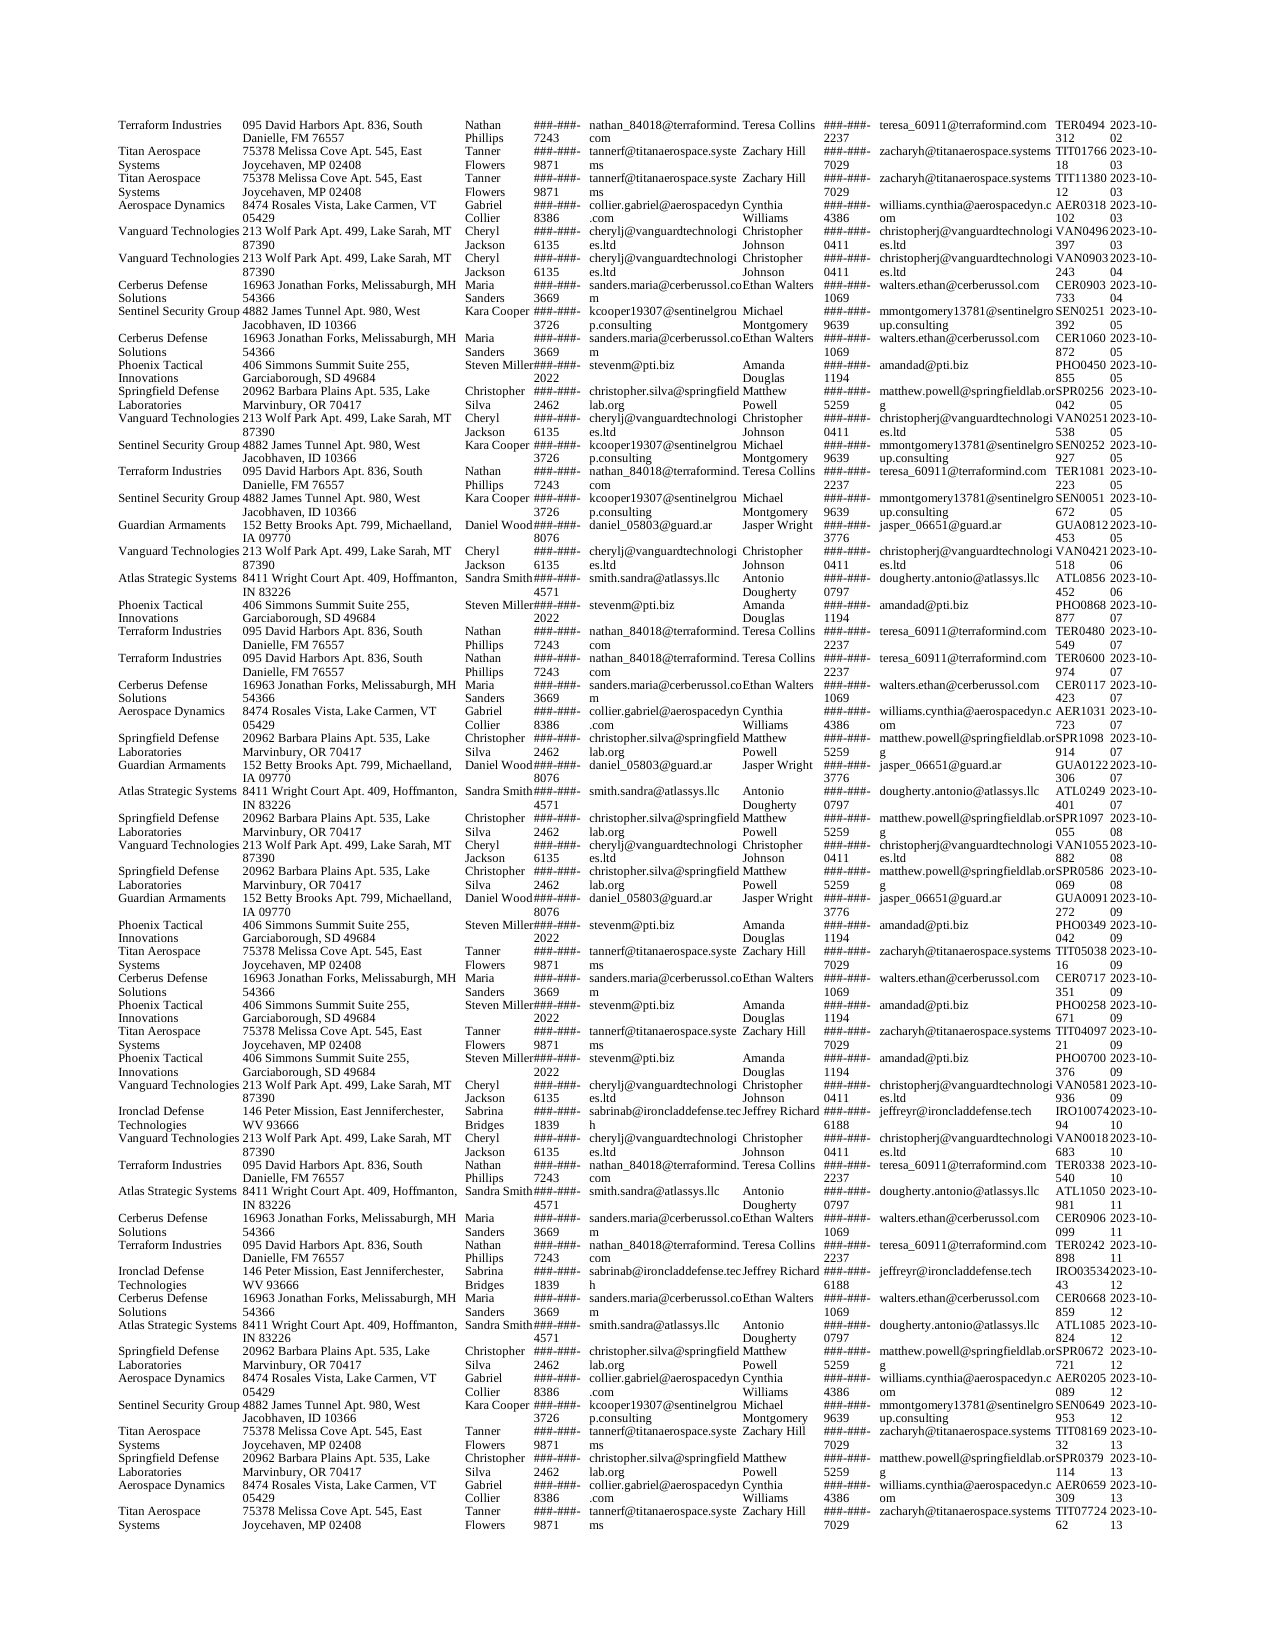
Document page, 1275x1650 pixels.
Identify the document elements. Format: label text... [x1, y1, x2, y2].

table_cell sanders.maria@cerberussol.com [589, 278, 742, 305]
table_cell sanders.maria@cerberussol.com [589, 971, 742, 998]
table_cell Ethan Walters [742, 1211, 823, 1238]
table_cell ###-###-3669 [534, 1291, 589, 1318]
table_cell Phoenix Tactical Innovations [118, 598, 242, 625]
table_cell ###-###-2462 [534, 731, 589, 758]
table_cell ###-###-8386 [534, 1478, 589, 1505]
table_cell Maria Sanders [465, 678, 533, 705]
table_cell williams.cynthia@aerospacedyn.com [879, 1478, 1055, 1505]
table_cell 2023-10-11 [1110, 1211, 1157, 1238]
table_cell Matthew Powell [742, 1345, 823, 1371]
table_cell ###-###-1194 [824, 358, 879, 385]
table_cell 2023-10-04 [1110, 278, 1157, 305]
table_cell ###-###-3726 [534, 305, 589, 331]
table_cell ###-###-1194 [824, 918, 879, 945]
table_cell Antonio Dougherty [742, 571, 823, 598]
table_cell ###-###-5259 [824, 385, 879, 411]
table_cell Antonio Dougherty [742, 1185, 823, 1211]
table_cell ###-###-3669 [534, 971, 589, 998]
table_cell 2023-10-06 [1110, 545, 1157, 571]
table_cell Ironclad Defense Technologies [118, 1265, 242, 1291]
table_cell 2023-10-12 [1110, 1398, 1157, 1425]
table_cell walters.ethan@cerberussol.com [879, 331, 1055, 358]
table_cell ###-###-0411 [824, 225, 879, 251]
table_cell 75378 Melissa Cove Apt. 545, East Joycehaven, MP 02408 [243, 1025, 465, 1051]
table_cell ###-###-1069 [824, 1211, 879, 1238]
table_cell tannerf@titanaerospace.systems [589, 1425, 742, 1451]
table_cell cherylj@vanguardtechnologies.ltd [589, 545, 742, 571]
table_cell ###-###-6135 [534, 411, 589, 438]
table_cell SPR1098914 [1055, 731, 1110, 758]
table_cell Teresa Collins [742, 1158, 823, 1185]
table_cell williams.cynthia@aerospacedyn.com [879, 198, 1055, 225]
table_cell Ethan Walters [742, 971, 823, 998]
table_cell 2023-10-10 [1110, 1105, 1157, 1131]
table_cell 2023-10-09 [1110, 891, 1157, 918]
table_cell 2023-10-10 [1110, 1131, 1157, 1158]
table_cell tannerf@titanaerospace.systems [589, 171, 742, 198]
table_cell Cerberus Defense Solutions [118, 331, 242, 358]
table_cell 16963 Jonathan Forks, Melissaburgh, MH 54366 [243, 678, 465, 705]
table_cell 2023-10-13 [1110, 1425, 1157, 1451]
table_cell Zachary Hill [742, 171, 823, 198]
table_cell ###-###-1069 [824, 331, 879, 358]
table_cell zacharyh@titanaerospace.systems [879, 1025, 1055, 1051]
table_cell walters.ethan@cerberussol.com [879, 678, 1055, 705]
table_cell amandad@pti.biz [879, 1051, 1055, 1078]
table_cell Cerberus Defense Solutions [118, 678, 242, 705]
table_cell Atlas Strategic Systems [118, 785, 242, 811]
table_cell Steven Miller [465, 358, 533, 385]
table_cell Cheryl Jackson [465, 411, 533, 438]
table_cell Cheryl Jackson [465, 838, 533, 865]
table_cell Vanguard Technologies [118, 225, 242, 251]
table_cell Daniel Wood [465, 891, 533, 918]
table_cell Christopher Johnson [742, 411, 823, 438]
table_cell Antonio Dougherty [742, 1318, 823, 1345]
table_cell 75378 Melissa Cove Apt. 545, East Joycehaven, MP 02408 [243, 1425, 465, 1451]
table_cell Amanda Douglas [742, 598, 823, 625]
table_cell 4882 James Tunnel Apt. 980, West Jacobhaven, ID 10366 [243, 305, 465, 331]
table_cell 2023-10-09 [1110, 998, 1157, 1025]
table_cell TIT0503816 [1055, 945, 1110, 971]
table_cell ###-###-9639 [824, 305, 879, 331]
table_cell 213 Wolf Park Apt. 499, Lake Sarah, MT 87390 [243, 545, 465, 571]
table_cell ###-###-0411 [824, 545, 879, 571]
table_cell teresa_60911@terraformind.com [879, 625, 1055, 651]
table_cell ###-###-9871 [534, 1025, 589, 1051]
table_cell ###-###-3776 [824, 518, 879, 545]
table_cell Zachary Hill [742, 145, 823, 171]
table_cell ###-###-2462 [534, 865, 589, 891]
table_cell 75378 Melissa Cove Apt. 545, East Joycehaven, MP 02408 [243, 945, 465, 971]
table_cell tannerf@titanaerospace.systems [589, 1505, 742, 1531]
table_cell Springfield Defense Laboratories [118, 811, 242, 838]
table_cell Teresa Collins [742, 651, 823, 678]
table_cell Vanguard Technologies [118, 545, 242, 571]
table_cell Titan Aerospace Systems [118, 171, 242, 198]
table_cell ###-###-4571 [534, 1185, 589, 1211]
table_cell ###-###-2237 [824, 625, 879, 651]
table_cell 2023-10-05 [1110, 331, 1157, 358]
table_cell Tanner Flowers [465, 171, 533, 198]
table_cell 20962 Barbara Plains Apt. 535, Lake Marvinbury, OR 70417 [243, 1345, 465, 1371]
table_cell Christopher Silva [465, 385, 533, 411]
table_cell christopher.silva@springfieldlab.org [589, 385, 742, 411]
table_cell ###-###-3669 [534, 1211, 589, 1238]
table_cell Kara Cooper [465, 1398, 533, 1425]
table_cell SPR1097055 [1055, 811, 1110, 838]
table_cell ###-###-9871 [534, 945, 589, 971]
table_cell Nathan Phillips [465, 625, 533, 651]
table_cell 406 Simmons Summit Suite 255, Garciaborough, SD 49684 [243, 598, 465, 625]
table_cell 2023-10-05 [1110, 491, 1157, 518]
table_cell 2023-10-09 [1110, 971, 1157, 998]
table_cell Ironclad Defense Technologies [118, 1105, 242, 1131]
table_cell Cerberus Defense Solutions [118, 971, 242, 998]
table_cell ###-###-0411 [824, 411, 879, 438]
table_cell SEN0051672 [1055, 491, 1110, 518]
table_cell Ethan Walters [742, 1291, 823, 1318]
table_cell mmontgomery13781@sentinelgroup.consulting [879, 305, 1055, 331]
table_cell amandad@pti.biz [879, 358, 1055, 385]
table_cell ###-###-1069 [824, 1291, 879, 1318]
table_cell Ethan Walters [742, 678, 823, 705]
table_cell jasper_06651@guard.ar [879, 758, 1055, 785]
table_cell Phoenix Tactical Innovations [118, 998, 242, 1025]
table_cell Christopher Silva [465, 865, 533, 891]
table_cell ###-###-2237 [824, 1158, 879, 1185]
table_cell Sandra Smith [465, 1318, 533, 1345]
table_cell zacharyh@titanaerospace.systems [879, 1425, 1055, 1451]
table_cell smith.sandra@atlassys.llc [589, 1185, 742, 1211]
table_cell ###-###-2022 [534, 918, 589, 945]
table_cell christopher.silva@springfieldlab.org [589, 1345, 742, 1371]
table_cell matthew.powell@springfieldlab.org [879, 1345, 1055, 1371]
table_cell IRO0353443 [1055, 1265, 1110, 1291]
table_cell 152 Betty Brooks Apt. 799, Michaelland, IA 09770 [243, 758, 465, 785]
table_cell Gabriel Collier [465, 1371, 533, 1398]
table_cell tannerf@titanaerospace.systems [589, 145, 742, 171]
table_cell Steven Miller [465, 918, 533, 945]
table_cell Matthew Powell [742, 811, 823, 838]
table_cell tannerf@titanaerospace.systems [589, 945, 742, 971]
table_cell christopherj@vanguardtechnologies.ltd [879, 225, 1055, 251]
table_cell Nathan Phillips [465, 465, 533, 491]
table_cell TIT0772462 [1055, 1505, 1110, 1531]
table_cell dougherty.antonio@atlassys.llc [879, 1185, 1055, 1211]
table_cell williams.cynthia@aerospacedyn.com [879, 1371, 1055, 1398]
table_cell ###-###-1069 [824, 971, 879, 998]
table_cell ###-###-0797 [824, 785, 879, 811]
table_cell 2023-10-08 [1110, 838, 1157, 865]
table_cell Cheryl Jackson [465, 1131, 533, 1158]
table_cell ###-###-9639 [824, 1398, 879, 1425]
table_cell 8474 Rosales Vista, Lake Carmen, VT 05429 [243, 1371, 465, 1398]
table_cell Christopher Silva [465, 731, 533, 758]
table_cell ###-###-1069 [824, 278, 879, 305]
table_cell TER0600974 [1055, 651, 1110, 678]
table_cell ###-###-1839 [534, 1265, 589, 1291]
table_cell Steven Miller [465, 598, 533, 625]
table_cell 152 Betty Brooks Apt. 799, Michaelland, IA 09770 [243, 518, 465, 545]
table_cell Tanner Flowers [465, 1025, 533, 1051]
table_cell TER0494312 [1055, 118, 1110, 145]
table_cell 2023-10-05 [1110, 385, 1157, 411]
table_cell kcooper19307@sentinelgroup.consulting [589, 305, 742, 331]
table_cell Atlas Strategic Systems [118, 1185, 242, 1211]
table_cell 8411 Wright Court Apt. 409, Hoffmanton, IN 83226 [243, 785, 465, 811]
table_cell 406 Simmons Summit Suite 255, Garciaborough, SD 49684 [243, 998, 465, 1025]
table_cell 213 Wolf Park Apt. 499, Lake Sarah, MT 87390 [243, 1078, 465, 1105]
table_cell ###-###-4571 [534, 785, 589, 811]
table_cell zacharyh@titanaerospace.systems [879, 145, 1055, 171]
table_cell Titan Aerospace Systems [118, 1025, 242, 1051]
table_cell Steven Miller [465, 998, 533, 1025]
table_cell sanders.maria@cerberussol.com [589, 678, 742, 705]
table_cell Vanguard Technologies [118, 1078, 242, 1105]
table_cell Terraform Industries [118, 651, 242, 678]
table_cell ###-###-0797 [824, 1185, 879, 1211]
table_cell Daniel Wood [465, 518, 533, 545]
table_cell Phoenix Tactical Innovations [118, 1051, 242, 1078]
table_cell 2023-10-03 [1110, 171, 1157, 198]
table_cell ###-###-3726 [534, 438, 589, 465]
table_cell sanders.maria@cerberussol.com [589, 1211, 742, 1238]
table_cell CER0117423 [1055, 678, 1110, 705]
table_cell mmontgomery13781@sentinelgroup.consulting [879, 438, 1055, 465]
table_cell 8474 Rosales Vista, Lake Carmen, VT 05429 [243, 198, 465, 225]
table_cell 2023-10-12 [1110, 1371, 1157, 1398]
table_cell nathan_84018@terraformind.com [589, 1238, 742, 1265]
table_cell 213 Wolf Park Apt. 499, Lake Sarah, MT 87390 [243, 838, 465, 865]
table_cell ###-###-7029 [824, 145, 879, 171]
table_cell AER0205089 [1055, 1371, 1110, 1398]
table_cell Guardian Armaments [118, 758, 242, 785]
table_cell mmontgomery13781@sentinelgroup.consulting [879, 491, 1055, 518]
table_cell walters.ethan@cerberussol.com [879, 1291, 1055, 1318]
table_cell SEN0252927 [1055, 438, 1110, 465]
table_cell Titan Aerospace Systems [118, 945, 242, 971]
table_cell 2023-10-07 [1110, 785, 1157, 811]
table_cell walters.ethan@cerberussol.com [879, 1211, 1055, 1238]
table_cell GUA0091272 [1055, 891, 1110, 918]
table_cell Maria Sanders [465, 278, 533, 305]
table_cell 152 Betty Brooks Apt. 799, Michaelland, IA 09770 [243, 891, 465, 918]
table_cell Christopher Silva [465, 1345, 533, 1371]
table_cell nathan_84018@terraformind.com [589, 118, 742, 145]
table_cell matthew.powell@springfieldlab.org [879, 731, 1055, 758]
table_cell ###-###-2022 [534, 358, 589, 385]
table_cell SPR0672721 [1055, 1345, 1110, 1371]
table_cell 095 David Harbors Apt. 836, South Danielle, FM 76557 [243, 118, 465, 145]
table_cell Cerberus Defense Solutions [118, 278, 242, 305]
table_cell Teresa Collins [742, 625, 823, 651]
table_cell Springfield Defense Laboratories [118, 385, 242, 411]
table_cell christopher.silva@springfieldlab.org [589, 1451, 742, 1478]
table_cell 20962 Barbara Plains Apt. 535, Lake Marvinbury, OR 70417 [243, 865, 465, 891]
table_cell 095 David Harbors Apt. 836, South Danielle, FM 76557 [243, 651, 465, 678]
table_cell Titan Aerospace Systems [118, 1505, 242, 1531]
table_cell 16963 Jonathan Forks, Melissaburgh, MH 54366 [243, 1211, 465, 1238]
table_cell Terraform Industries [118, 625, 242, 651]
table_cell Jeffrey Richard [742, 1105, 823, 1131]
table_cell 2023-10-07 [1110, 651, 1157, 678]
table_cell Sandra Smith [465, 1185, 533, 1211]
table_cell ###-###-7243 [534, 118, 589, 145]
table_cell Sentinel Security Group [118, 438, 242, 465]
table_cell teresa_60911@terraformind.com [879, 465, 1055, 491]
table_cell 8474 Rosales Vista, Lake Carmen, VT 05429 [243, 1478, 465, 1505]
table_cell collier.gabriel@aerospacedyn.com [589, 1478, 742, 1505]
table_cell 213 Wolf Park Apt. 499, Lake Sarah, MT 87390 [243, 225, 465, 251]
table_cell 2023-10-05 [1110, 358, 1157, 385]
table_cell jasper_06651@guard.ar [879, 518, 1055, 545]
table_cell ###-###-2462 [534, 1345, 589, 1371]
table_cell TIT0409721 [1055, 1025, 1110, 1051]
table_cell ###-###-7029 [824, 1505, 879, 1531]
table_cell ###-###-9639 [824, 491, 879, 518]
table_cell nathan_84018@terraformind.com [589, 625, 742, 651]
table_cell Cheryl Jackson [465, 225, 533, 251]
table_cell ###-###-9639 [824, 438, 879, 465]
table_cell SPR0256042 [1055, 385, 1110, 411]
table_cell CER1060872 [1055, 331, 1110, 358]
table_cell daniel_05803@guard.ar [589, 518, 742, 545]
table_cell Matthew Powell [742, 385, 823, 411]
table_cell Christopher Johnson [742, 545, 823, 571]
table_cell Nathan Phillips [465, 1238, 533, 1265]
table_cell ###-###-1069 [824, 678, 879, 705]
table_cell Sandra Smith [465, 571, 533, 598]
table_cell ###-###-5259 [824, 1451, 879, 1478]
table_cell cherylj@vanguardtechnologies.ltd [589, 225, 742, 251]
table_cell ###-###-8386 [534, 705, 589, 731]
table_cell matthew.powell@springfieldlab.org [879, 865, 1055, 891]
table_cell cherylj@vanguardtechnologies.ltd [589, 251, 742, 278]
table_cell nathan_84018@terraformind.com [589, 465, 742, 491]
table_cell ###-###-3776 [824, 891, 879, 918]
table_cell mmontgomery13781@sentinelgroup.consulting [879, 1398, 1055, 1425]
table_cell 406 Simmons Summit Suite 255, Garciaborough, SD 49684 [243, 918, 465, 945]
table_cell Tanner Flowers [465, 1425, 533, 1451]
table_cell IRO1007494 [1055, 1105, 1110, 1131]
table_cell ###-###-6188 [824, 1265, 879, 1291]
table_cell ###-###-0797 [824, 1318, 879, 1345]
table_cell 75378 Melissa Cove Apt. 545, East Joycehaven, MP 02408 [243, 171, 465, 198]
table_cell 2023-10-13 [1110, 1478, 1157, 1505]
table_cell Cerberus Defense Solutions [118, 1291, 242, 1318]
table_cell ###-###-4571 [534, 1318, 589, 1345]
table_cell 2023-10-08 [1110, 865, 1157, 891]
table_cell ###-###-9871 [534, 1425, 589, 1451]
table_cell kcooper19307@sentinelgroup.consulting [589, 438, 742, 465]
table_cell ###-###-6188 [824, 1105, 879, 1131]
table_cell Atlas Strategic Systems [118, 571, 242, 598]
table_cell Jeffrey Richard [742, 1265, 823, 1291]
table_cell ###-###-6135 [534, 225, 589, 251]
table_cell sanders.maria@cerberussol.com [589, 1291, 742, 1318]
table_cell tannerf@titanaerospace.systems [589, 1025, 742, 1051]
table_cell 2023-10-09 [1110, 1025, 1157, 1051]
table_cell Vanguard Technologies [118, 251, 242, 278]
table_cell Amanda Douglas [742, 918, 823, 945]
table_cell 4882 James Tunnel Apt. 980, West Jacobhaven, ID 10366 [243, 438, 465, 465]
table_cell Maria Sanders [465, 331, 533, 358]
table_cell 75378 Melissa Cove Apt. 545, East Joycehaven, MP 02408 [243, 1505, 465, 1531]
table_cell sanders.maria@cerberussol.com [589, 331, 742, 358]
table_cell TIT1138012 [1055, 171, 1110, 198]
table_cell Cynthia Williams [742, 1478, 823, 1505]
table_cell sabrinab@ironcladdefense.tech [589, 1105, 742, 1131]
table_cell Steven Miller [465, 1051, 533, 1078]
table_cell dougherty.antonio@atlassys.llc [879, 1318, 1055, 1345]
table_cell 2023-10-09 [1110, 918, 1157, 945]
table_cell matthew.powell@springfieldlab.org [879, 811, 1055, 838]
table_cell ###-###-0797 [824, 571, 879, 598]
table_cell 2023-10-07 [1110, 678, 1157, 705]
table_cell Jasper Wright [742, 891, 823, 918]
table_cell ###-###-3669 [534, 278, 589, 305]
table_cell daniel_05803@guard.ar [589, 758, 742, 785]
table_cell ###-###-6135 [534, 1078, 589, 1105]
table_cell 2023-10-12 [1110, 1345, 1157, 1371]
table_cell VAN0903243 [1055, 251, 1110, 278]
table_cell Aerospace Dynamics [118, 1371, 242, 1398]
table_cell zacharyh@titanaerospace.systems [879, 171, 1055, 198]
table_cell 16963 Jonathan Forks, Melissaburgh, MH 54366 [243, 331, 465, 358]
table_cell christopherj@vanguardtechnologies.ltd [879, 545, 1055, 571]
table_cell AER0318102 [1055, 198, 1110, 225]
table_cell VAN1055882 [1055, 838, 1110, 865]
table_cell ###-###-2462 [534, 811, 589, 838]
table_cell CER0717351 [1055, 971, 1110, 998]
table_cell 4882 James Tunnel Apt. 980, West Jacobhaven, ID 10366 [243, 491, 465, 518]
table_cell smith.sandra@atlassys.llc [589, 571, 742, 598]
table_cell kcooper19307@sentinelgroup.consulting [589, 1398, 742, 1425]
table_cell ###-###-7243 [534, 625, 589, 651]
table_cell 095 David Harbors Apt. 836, South Danielle, FM 76557 [243, 465, 465, 491]
table_cell ###-###-5259 [824, 1345, 879, 1371]
table_cell PHO0450855 [1055, 358, 1110, 385]
table_cell ###-###-8386 [534, 198, 589, 225]
table_cell 2023-10-02 [1110, 118, 1157, 145]
table_cell 2023-10-07 [1110, 625, 1157, 651]
table_cell 2023-10-12 [1110, 1291, 1157, 1318]
table_cell 2023-10-13 [1110, 1505, 1157, 1531]
table_cell ATL1085824 [1055, 1318, 1110, 1345]
table_cell PHO0700376 [1055, 1051, 1110, 1078]
table_cell ###-###-2237 [824, 118, 879, 145]
table_cell christopherj@vanguardtechnologies.ltd [879, 838, 1055, 865]
table_cell Matthew Powell [742, 865, 823, 891]
table_cell 16963 Jonathan Forks, Melissaburgh, MH 54366 [243, 1291, 465, 1318]
table_cell teresa_60911@terraformind.com [879, 1238, 1055, 1265]
table_cell ###-###-7029 [824, 945, 879, 971]
table_cell Gabriel Collier [465, 1478, 533, 1505]
table_cell walters.ethan@cerberussol.com [879, 278, 1055, 305]
table_cell ###-###-5259 [824, 811, 879, 838]
table_cell 2023-10-07 [1110, 598, 1157, 625]
table_cell ###-###-4386 [824, 1371, 879, 1398]
table_cell 2023-10-04 [1110, 251, 1157, 278]
table_cell Titan Aerospace Systems [118, 145, 242, 171]
table_cell 8411 Wright Court Apt. 409, Hoffmanton, IN 83226 [243, 571, 465, 598]
table_cell ###-###-0411 [824, 1078, 879, 1105]
table_cell Cheryl Jackson [465, 545, 533, 571]
table_cell Sentinel Security Group [118, 305, 242, 331]
table_cell SPR0379114 [1055, 1451, 1110, 1478]
table_cell SPR0586069 [1055, 865, 1110, 891]
table_cell CER0906099 [1055, 1211, 1110, 1238]
table_cell amandad@pti.biz [879, 598, 1055, 625]
table_cell Cerberus Defense Solutions [118, 1211, 242, 1238]
table_cell 2023-10-05 [1110, 438, 1157, 465]
table_cell AER0659309 [1055, 1478, 1110, 1505]
table_cell 75378 Melissa Cove Apt. 545, East Joycehaven, MP 02408 [243, 145, 465, 171]
table_cell ###-###-8076 [534, 758, 589, 785]
table_cell cherylj@vanguardtechnologies.ltd [589, 1078, 742, 1105]
table_cell ###-###-6135 [534, 251, 589, 278]
table_cell Gabriel Collier [465, 705, 533, 731]
table_cell Phoenix Tactical Innovations [118, 358, 242, 385]
table_cell ###-###-8076 [534, 518, 589, 545]
table_cell ###-###-6135 [534, 545, 589, 571]
table_cell ###-###-2022 [534, 598, 589, 625]
table_cell ###-###-2237 [824, 465, 879, 491]
table_cell christopherj@vanguardtechnologies.ltd [879, 1078, 1055, 1105]
table_cell ATL0249401 [1055, 785, 1110, 811]
table_cell 146 Peter Mission, East Jenniferchester, WV 93666 [243, 1265, 465, 1291]
table_cell Sentinel Security Group [118, 491, 242, 518]
table_cell Christopher Johnson [742, 225, 823, 251]
table_cell ###-###-7243 [534, 465, 589, 491]
table_cell williams.cynthia@aerospacedyn.com [879, 705, 1055, 731]
table_cell Cynthia Williams [742, 1371, 823, 1398]
table_cell 146 Peter Mission, East Jenniferchester, WV 93666 [243, 1105, 465, 1131]
table_cell smith.sandra@atlassys.llc [589, 1318, 742, 1345]
table_cell 20962 Barbara Plains Apt. 535, Lake Marvinbury, OR 70417 [243, 385, 465, 411]
table_cell 2023-10-03 [1110, 198, 1157, 225]
table_cell 2023-10-11 [1110, 1238, 1157, 1265]
table_cell 20962 Barbara Plains Apt. 535, Lake Marvinbury, OR 70417 [243, 1451, 465, 1478]
table_cell ###-###-2022 [534, 1051, 589, 1078]
table_cell Cynthia Williams [742, 705, 823, 731]
table_cell 2023-10-03 [1110, 145, 1157, 171]
table_cell Tanner Flowers [465, 145, 533, 171]
table_cell Zachary Hill [742, 945, 823, 971]
table_cell ###-###-5259 [824, 865, 879, 891]
table_cell 8474 Rosales Vista, Lake Carmen, VT 05429 [243, 705, 465, 731]
table_cell 406 Simmons Summit Suite 255, Garciaborough, SD 49684 [243, 1051, 465, 1078]
table_cell 213 Wolf Park Apt. 499, Lake Sarah, MT 87390 [243, 1131, 465, 1158]
table_cell amandad@pti.biz [879, 998, 1055, 1025]
table_cell ATL1050981 [1055, 1185, 1110, 1211]
table_cell sabrinab@ironcladdefense.tech [589, 1265, 742, 1291]
table_cell Guardian Armaments [118, 891, 242, 918]
table_cell Tanner Flowers [465, 1505, 533, 1531]
table_cell kcooper19307@sentinelgroup.consulting [589, 491, 742, 518]
table_cell dougherty.antonio@atlassys.llc [879, 571, 1055, 598]
table_cell Matthew Powell [742, 731, 823, 758]
table_cell zacharyh@titanaerospace.systems [879, 945, 1055, 971]
table_cell Teresa Collins [742, 465, 823, 491]
table_cell 16963 Jonathan Forks, Melissaburgh, MH 54366 [243, 971, 465, 998]
table_cell Guardian Armaments [118, 518, 242, 545]
table_cell Kara Cooper [465, 491, 533, 518]
table_cell 2023-10-12 [1110, 1318, 1157, 1345]
table_cell smith.sandra@atlassys.llc [589, 785, 742, 811]
table_cell Ethan Walters [742, 278, 823, 305]
table_cell Vanguard Technologies [118, 411, 242, 438]
table_cell 8411 Wright Court Apt. 409, Hoffmanton, IN 83226 [243, 1318, 465, 1345]
table_cell stevenm@pti.biz [589, 998, 742, 1025]
table_cell cherylj@vanguardtechnologies.ltd [589, 411, 742, 438]
table_cell Vanguard Technologies [118, 838, 242, 865]
table_cell Terraform Industries [118, 118, 242, 145]
table_cell 2023-10-05 [1110, 411, 1157, 438]
table_cell daniel_05803@guard.ar [589, 891, 742, 918]
table_cell nathan_84018@terraformind.com [589, 1158, 742, 1185]
table_cell stevenm@pti.biz [589, 598, 742, 625]
table_cell 2023-10-13 [1110, 1451, 1157, 1478]
table_cell ATL0856452 [1055, 571, 1110, 598]
table_cell christopher.silva@springfieldlab.org [589, 811, 742, 838]
table_cell 2023-10-05 [1110, 465, 1157, 491]
table_cell Christopher Silva [465, 811, 533, 838]
table_cell Cheryl Jackson [465, 1078, 533, 1105]
table_cell VAN0581936 [1055, 1078, 1110, 1105]
table_cell 2023-10-07 [1110, 705, 1157, 731]
table_cell Zachary Hill [742, 1505, 823, 1531]
table_cell ###-###-7243 [534, 651, 589, 678]
table_cell jeffreyr@ironcladdefense.tech [879, 1105, 1055, 1131]
table_cell ###-###-3776 [824, 758, 879, 785]
table_cell PHO0258671 [1055, 998, 1110, 1025]
table_cell Christopher Johnson [742, 251, 823, 278]
table_cell ###-###-4386 [824, 1478, 879, 1505]
table_cell jasper_06651@guard.ar [879, 891, 1055, 918]
table_cell CER0668859 [1055, 1291, 1110, 1318]
table_cell Zachary Hill [742, 1025, 823, 1051]
table_cell GUA0122306 [1055, 758, 1110, 785]
table_cell Jasper Wright [742, 758, 823, 785]
table_cell Christopher Johnson [742, 1078, 823, 1105]
table_cell ###-###-0411 [824, 251, 879, 278]
table_cell ###-###-3726 [534, 1398, 589, 1425]
table_cell jeffreyr@ironcladdefense.tech [879, 1265, 1055, 1291]
table_cell ###-###-3669 [534, 331, 589, 358]
table_cell ###-###-4571 [534, 571, 589, 598]
table_cell Terraform Industries [118, 465, 242, 491]
table_cell ###-###-7029 [824, 1425, 879, 1451]
table_cell ###-###-2462 [534, 1451, 589, 1478]
table_cell dougherty.antonio@atlassys.llc [879, 785, 1055, 811]
table_cell ###-###-1194 [824, 1051, 879, 1078]
table_cell Daniel Wood [465, 758, 533, 785]
table_cell 213 Wolf Park Apt. 499, Lake Sarah, MT 87390 [243, 251, 465, 278]
table_cell Kara Cooper [465, 305, 533, 331]
table_cell VAN0018683 [1055, 1131, 1110, 1158]
table_cell Gabriel Collier [465, 198, 533, 225]
table_cell ###-###-8386 [534, 1371, 589, 1398]
table_cell VAN0496397 [1055, 225, 1110, 251]
table_cell Aerospace Dynamics [118, 1478, 242, 1505]
table_cell Sabrina Bridges [465, 1105, 533, 1131]
table_cell 2023-10-06 [1110, 571, 1157, 598]
table_cell Kara Cooper [465, 438, 533, 465]
table_cell ###-###-1839 [534, 1105, 589, 1131]
table_cell 16963 Jonathan Forks, Melissaburgh, MH 54366 [243, 278, 465, 305]
table_cell Michael Montgomery [742, 438, 823, 465]
table_cell Phoenix Tactical Innovations [118, 918, 242, 945]
table_cell christopher.silva@springfieldlab.org [589, 731, 742, 758]
table_cell 20962 Barbara Plains Apt. 535, Lake Marvinbury, OR 70417 [243, 731, 465, 758]
table_cell christopher.silva@springfieldlab.org [589, 865, 742, 891]
table_cell matthew.powell@springfieldlab.org [879, 1451, 1055, 1478]
table_cell collier.gabriel@aerospacedyn.com [589, 1371, 742, 1398]
table_cell stevenm@pti.biz [589, 358, 742, 385]
table_cell GUA0812453 [1055, 518, 1110, 545]
table_cell ###-###-7243 [534, 1158, 589, 1185]
table_cell nathan_84018@terraformind.com [589, 651, 742, 678]
table_cell Amanda Douglas [742, 358, 823, 385]
table_cell 2023-10-09 [1110, 1051, 1157, 1078]
table_cell Nathan Phillips [465, 1158, 533, 1185]
table_cell TER0338540 [1055, 1158, 1110, 1185]
table_cell christopherj@vanguardtechnologies.ltd [879, 411, 1055, 438]
table_cell CER0903733 [1055, 278, 1110, 305]
table_cell ###-###-2237 [824, 651, 879, 678]
table_cell Zachary Hill [742, 1425, 823, 1451]
table_cell ###-###-1194 [824, 998, 879, 1025]
table_cell ###-###-9871 [534, 145, 589, 171]
table_cell 095 David Harbors Apt. 836, South Danielle, FM 76557 [243, 1158, 465, 1185]
table_cell AER1031723 [1055, 705, 1110, 731]
table_cell zacharyh@titanaerospace.systems [879, 1505, 1055, 1531]
table_cell PHO0349042 [1055, 918, 1110, 945]
table_cell VAN0251538 [1055, 411, 1110, 438]
table_cell Maria Sanders [465, 1291, 533, 1318]
table_cell ###-###-3669 [534, 678, 589, 705]
table_cell Sandra Smith [465, 785, 533, 811]
table_cell 4882 James Tunnel Apt. 980, West Jacobhaven, ID 10366 [243, 1398, 465, 1425]
table_cell Terraform Industries [118, 1238, 242, 1265]
table_cell 095 David Harbors Apt. 836, South Danielle, FM 76557 [243, 1238, 465, 1265]
table_cell 2023-10-11 [1110, 1185, 1157, 1211]
table_cell christopherj@vanguardtechnologies.ltd [879, 251, 1055, 278]
table_cell 2023-10-09 [1110, 945, 1157, 971]
table_cell Christopher Silva [465, 1451, 533, 1478]
table_cell VAN0421518 [1055, 545, 1110, 571]
table_cell Aerospace Dynamics [118, 705, 242, 731]
table_cell TIT0816932 [1055, 1425, 1110, 1451]
table_cell 2023-10-05 [1110, 305, 1157, 331]
table_cell ###-###-2462 [534, 385, 589, 411]
table_cell 2023-10-07 [1110, 731, 1157, 758]
table_cell ###-###-4386 [824, 705, 879, 731]
table_cell Titan Aerospace Systems [118, 1425, 242, 1451]
table_cell 2023-10-09 [1110, 1078, 1157, 1105]
table_cell Christopher Johnson [742, 838, 823, 865]
table_cell ###-###-6135 [534, 838, 589, 865]
table_cell ###-###-1194 [824, 598, 879, 625]
table_cell collier.gabriel@aerospacedyn.com [589, 705, 742, 731]
table_cell christopherj@vanguardtechnologies.ltd [879, 1131, 1055, 1158]
table_cell matthew.powell@springfieldlab.org [879, 385, 1055, 411]
table_cell 2023-10-08 [1110, 811, 1157, 838]
table_cell ###-###-7243 [534, 1238, 589, 1265]
table_cell ###-###-2022 [534, 998, 589, 1025]
table_cell Springfield Defense Laboratories [118, 1345, 242, 1371]
table_cell Teresa Collins [742, 118, 823, 145]
table_cell teresa_60911@terraformind.com [879, 118, 1055, 145]
table_cell ###-###-7029 [824, 171, 879, 198]
table_cell stevenm@pti.biz [589, 1051, 742, 1078]
table_cell ###-###-4386 [824, 198, 879, 225]
table_cell Springfield Defense Laboratories [118, 1451, 242, 1478]
table_cell 8411 Wright Court Apt. 409, Hoffmanton, IN 83226 [243, 1185, 465, 1211]
table_cell TIT0176618 [1055, 145, 1110, 171]
table_cell 2023-10-07 [1110, 758, 1157, 785]
table_cell 406 Simmons Summit Suite 255, Garciaborough, SD 49684 [243, 358, 465, 385]
table_cell ###-###-6135 [534, 1131, 589, 1158]
table_cell walters.ethan@cerberussol.com [879, 971, 1055, 998]
table_cell ###-###-7029 [824, 1025, 879, 1051]
table_cell 095 David Harbors Apt. 836, South Danielle, FM 76557 [243, 625, 465, 651]
table_cell 2023-10-05 [1110, 518, 1157, 545]
table_cell collier.gabriel@aerospacedyn.com [589, 198, 742, 225]
table_cell stevenm@pti.biz [589, 918, 742, 945]
table_cell Jasper Wright [742, 518, 823, 545]
table_cell Vanguard Technologies [118, 1131, 242, 1158]
table_cell teresa_60911@terraformind.com [879, 1158, 1055, 1185]
table_cell ###-###-3726 [534, 491, 589, 518]
table_cell Antonio Dougherty [742, 785, 823, 811]
table_cell Springfield Defense Laboratories [118, 731, 242, 758]
table_cell Cynthia Williams [742, 198, 823, 225]
table_cell teresa_60911@terraformind.com [879, 651, 1055, 678]
table_cell Sentinel Security Group [118, 1398, 242, 1425]
table_cell Cheryl Jackson [465, 251, 533, 278]
table_cell 2023-10-12 [1110, 1265, 1157, 1291]
table_cell Amanda Douglas [742, 998, 823, 1025]
table_cell amandad@pti.biz [879, 918, 1055, 945]
table_cell Aerospace Dynamics [118, 198, 242, 225]
table_cell SEN0649953 [1055, 1398, 1110, 1425]
table_cell Nathan Phillips [465, 118, 533, 145]
table_cell 20962 Barbara Plains Apt. 535, Lake Marvinbury, OR 70417 [243, 811, 465, 838]
table_cell Michael Montgomery [742, 1398, 823, 1425]
table_cell 213 Wolf Park Apt. 499, Lake Sarah, MT 87390 [243, 411, 465, 438]
table_cell Atlas Strategic Systems [118, 1318, 242, 1345]
table_cell TER0480549 [1055, 625, 1110, 651]
table_cell TER1081223 [1055, 465, 1110, 491]
table_cell ###-###-9871 [534, 1505, 589, 1531]
table_cell 2023-10-10 [1110, 1158, 1157, 1185]
table_cell ###-###-9871 [534, 171, 589, 198]
table_cell Michael Montgomery [742, 305, 823, 331]
table_cell ###-###-8076 [534, 891, 589, 918]
table_cell Tanner Flowers [465, 945, 533, 971]
table_cell Terraform Industries [118, 1158, 242, 1185]
table_cell Ethan Walters [742, 331, 823, 358]
table_cell Nathan Phillips [465, 651, 533, 678]
table_cell Maria Sanders [465, 971, 533, 998]
table_cell cherylj@vanguardtechnologies.ltd [589, 1131, 742, 1158]
table_cell Michael Montgomery [742, 491, 823, 518]
table_cell PHO0868877 [1055, 598, 1110, 625]
table_cell Sabrina Bridges [465, 1265, 533, 1291]
table_cell cherylj@vanguardtechnologies.ltd [589, 838, 742, 865]
table_cell TER0242898 [1055, 1238, 1110, 1265]
table_cell SEN0251392 [1055, 305, 1110, 331]
table_cell Maria Sanders [465, 1211, 533, 1238]
table_cell Christopher Johnson [742, 1131, 823, 1158]
table_cell Teresa Collins [742, 1238, 823, 1265]
table_cell Springfield Defense Laboratories [118, 865, 242, 891]
table_cell ###-###-2237 [824, 1238, 879, 1265]
table_cell Matthew Powell [742, 1451, 823, 1478]
table_cell ###-###-0411 [824, 1131, 879, 1158]
table_cell Amanda Douglas [742, 1051, 823, 1078]
table_cell ###-###-5259 [824, 731, 879, 758]
table_cell ###-###-0411 [824, 838, 879, 865]
table_cell 2023-10-03 [1110, 225, 1157, 251]
